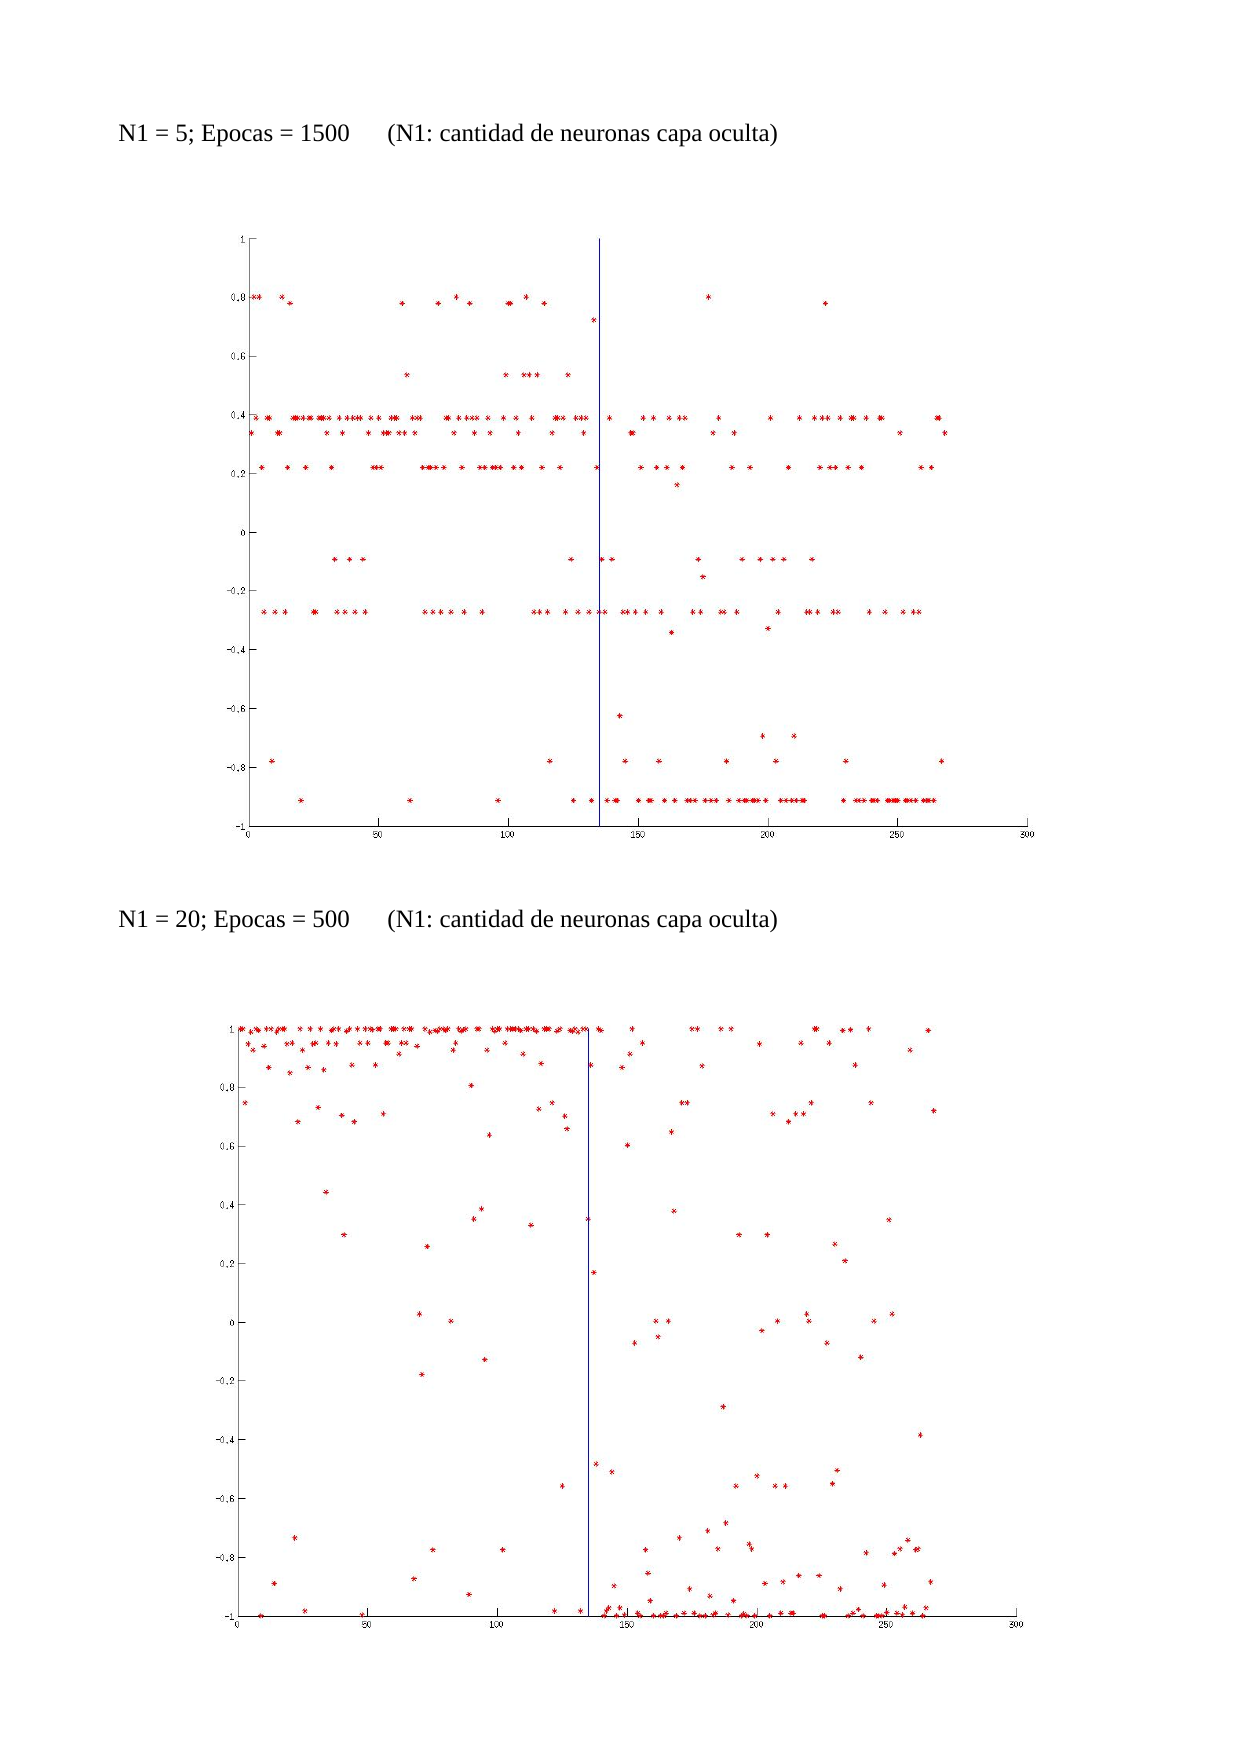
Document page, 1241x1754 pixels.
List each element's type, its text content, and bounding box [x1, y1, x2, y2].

picture [107, 974, 1112, 1695]
text N1 = 20; Epocas = 500 (N1: cantidad de neuronas capa oculta) [118, 905, 1122, 933]
text N1 = 5; Epocas = 1500 (N1: cantidad de neuronas capa oculta) [118, 118, 1122, 147]
picture [118, 184, 1123, 905]
text [118, 176, 1122, 184]
